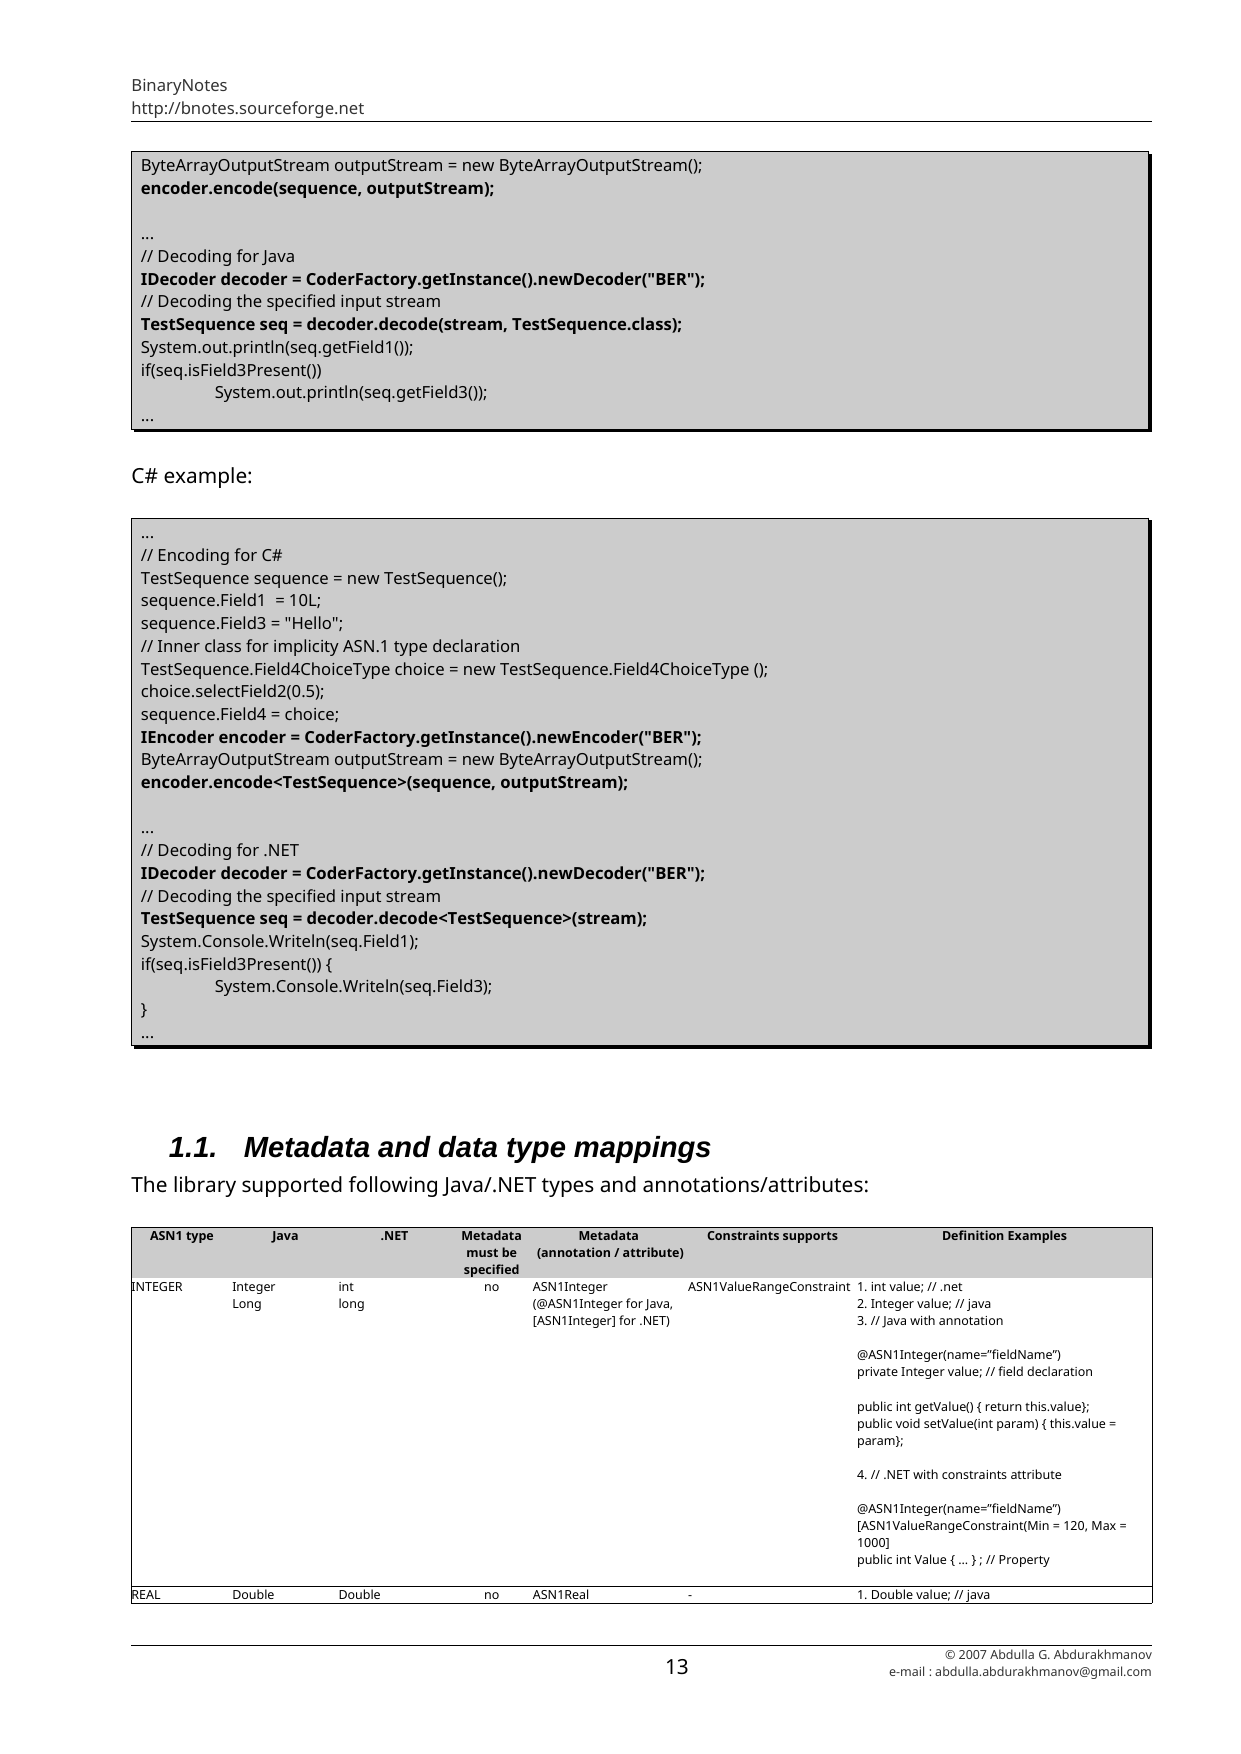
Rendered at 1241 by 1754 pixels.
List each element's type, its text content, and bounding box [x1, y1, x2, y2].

text sequence.Field3 = "Hello"; [132, 608, 1148, 631]
text IDecoder decoder = CoderFactory.getInstance().newDecoder("BER"); [132, 264, 1148, 287]
text } [132, 994, 1148, 1017]
table_cell ASN1Integer (@ASN1Integer for Java, [ASN1Integer] for .NET) [533, 1278, 688, 1586]
text TestSequence.Field4ChoiceType choice = new TestSequence.Field4ChoiceType (); [132, 654, 1148, 677]
text // Decoding the specified input stream [132, 881, 1148, 904]
text ... [132, 1017, 1148, 1045]
text ByteArrayOutputStream outputStream = new ByteArrayOutputStream(); [132, 745, 1148, 767]
text C# example: [131, 461, 1152, 489]
table_header Metadata must be specified [451, 1228, 533, 1278]
table_cell 1. int value; // .net 2. Integer value; // java 3. // Java with annotation @ASN1Integer(name=”fieldName”) private Integer value; // field declaration public int getValue() { return this.value}; public void setValue(int param) { this.value = param}; 4. // .NET with constraints attribute @ASN1Integer(name=”fieldName”) [ASN1ValueRangeConstraint(Min = 120, Max = 1000] public int Value { ... } ; // Property [857, 1278, 1152, 1586]
table_cell no [451, 1278, 533, 1586]
text ByteArrayOutputStream outputStream = new ByteArrayOutputStream(); [132, 152, 1148, 173]
table_cell int long [338, 1278, 451, 1586]
table_cell 1. Double value; // java [857, 1587, 1152, 1603]
table_cell - [688, 1587, 857, 1603]
text ... [132, 219, 1148, 242]
text System.Console.Writeln(seq.Field3); [132, 972, 1148, 994]
text // Encoding for C# [132, 540, 1148, 563]
text The library supported following Java/.NET types and annotations/attributes: [131, 1170, 1152, 1198]
table_cell REAL [132, 1587, 232, 1603]
subtitle Metadata and data type mappings [169, 1131, 1152, 1164]
table_header Metadata (annotation / attribute) [533, 1228, 688, 1278]
text // Decoding for Java [132, 242, 1148, 264]
text if(seq.isField3Present()) { [132, 949, 1148, 972]
text choice.selectField2(0.5); [132, 677, 1148, 699]
text if(seq.isField3Present()) [132, 355, 1148, 378]
table_cell Double [338, 1587, 451, 1603]
table_cell Integer Long [232, 1278, 338, 1586]
table_cell no [451, 1587, 533, 1603]
text // Decoding the specified input stream [132, 287, 1148, 310]
text // Decoding for .NET [132, 836, 1148, 858]
table_header Definition Examples [857, 1228, 1152, 1278]
text TestSequence sequence = new TestSequence(); [132, 563, 1148, 586]
table_cell INTEGER [132, 1278, 232, 1586]
text // Inner class for implicity ASN.1 type declaration [132, 631, 1148, 654]
text encoder.encode(sequence, outputStream); [132, 173, 1148, 196]
text ... [132, 519, 1148, 540]
table_header ASN1 type [132, 1228, 232, 1278]
table_header Constraints supports [688, 1228, 857, 1278]
text ... [132, 813, 1148, 836]
text TestSequence seq = decoder.decode<TestSequence>(stream); System.Console.Writeln(seq.Field1); [132, 904, 1148, 949]
text ... [132, 401, 1148, 429]
text sequence.Field1 = 10L; [132, 586, 1148, 608]
text IDecoder decoder = CoderFactory.getInstance().newDecoder("BER"); [132, 858, 1148, 881]
table_cell ASN1ValueRangeConstraint [688, 1278, 857, 1586]
text encoder.encode<TestSequence>(sequence, outputStream); [132, 767, 1148, 790]
table_header .NET [338, 1228, 451, 1278]
text TestSequence seq = decoder.decode(stream, TestSequence.class); System.out.println(seq.getField1()); [132, 310, 1148, 355]
table_cell ASN1Real [533, 1587, 688, 1603]
table_cell Double [232, 1587, 338, 1603]
text System.out.println(seq.getField3()); [132, 378, 1148, 401]
text sequence.Field4 = choice; IEncoder encoder = CoderFactory.getInstance().newEncoder("BER"); [132, 699, 1148, 745]
table_header Java [232, 1228, 338, 1278]
